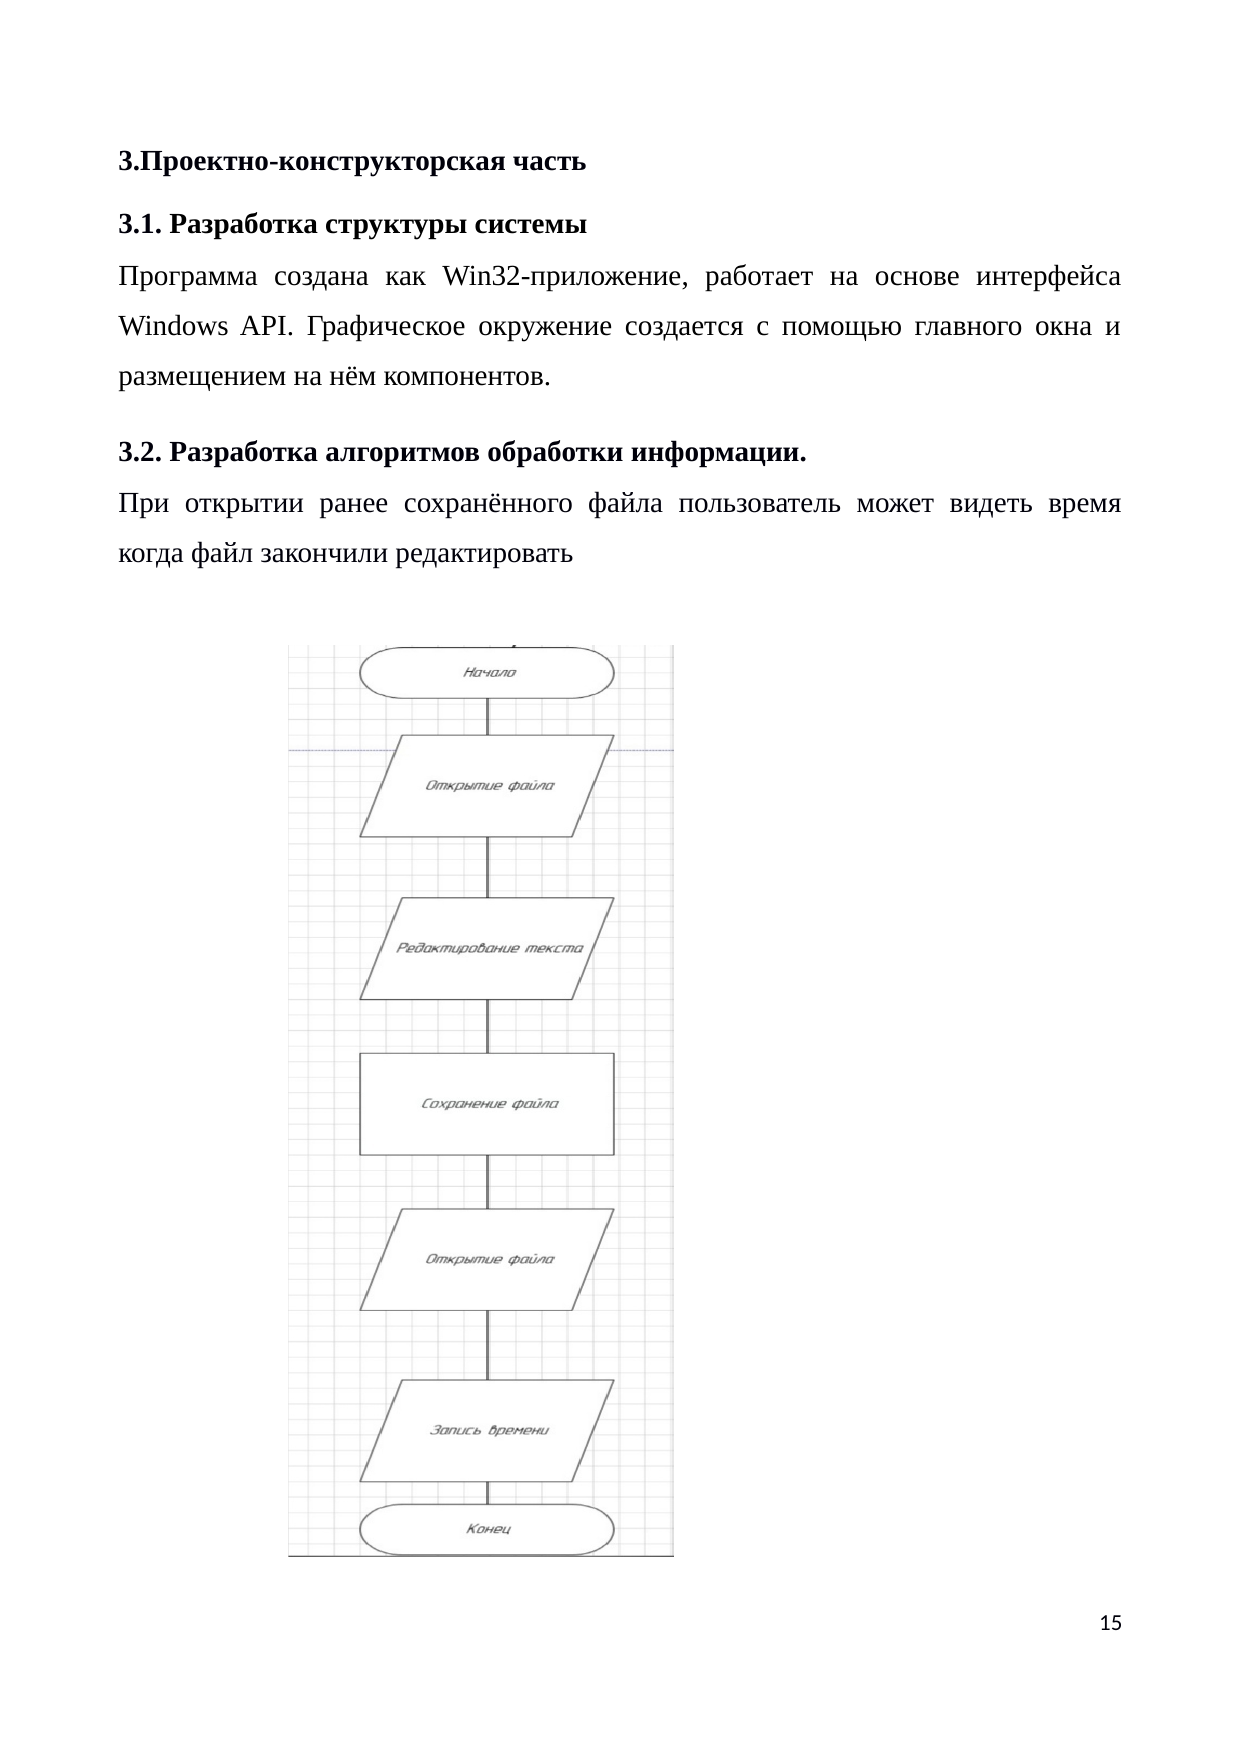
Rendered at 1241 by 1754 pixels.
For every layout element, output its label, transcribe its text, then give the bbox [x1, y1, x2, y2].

picture [288, 645, 674, 1557]
subtitle 3.1. Разработка структуры системы [118, 207, 1122, 240]
subtitle 3.Проектно-конструкторская часть [118, 143, 1122, 177]
text При открытии ранее сохранённого файла пользователь может видеть время когда файл закончили редактировать [118, 485, 1122, 568]
subtitle 3.2. Разработка алгоритмов обработки информации. [118, 434, 1122, 467]
text Программа создана как Win32-приложение, работает на основе интерфейса Windows API. Графическое окружение создается с помощью главного окна и размещением на нём компонентов. [118, 258, 1122, 392]
